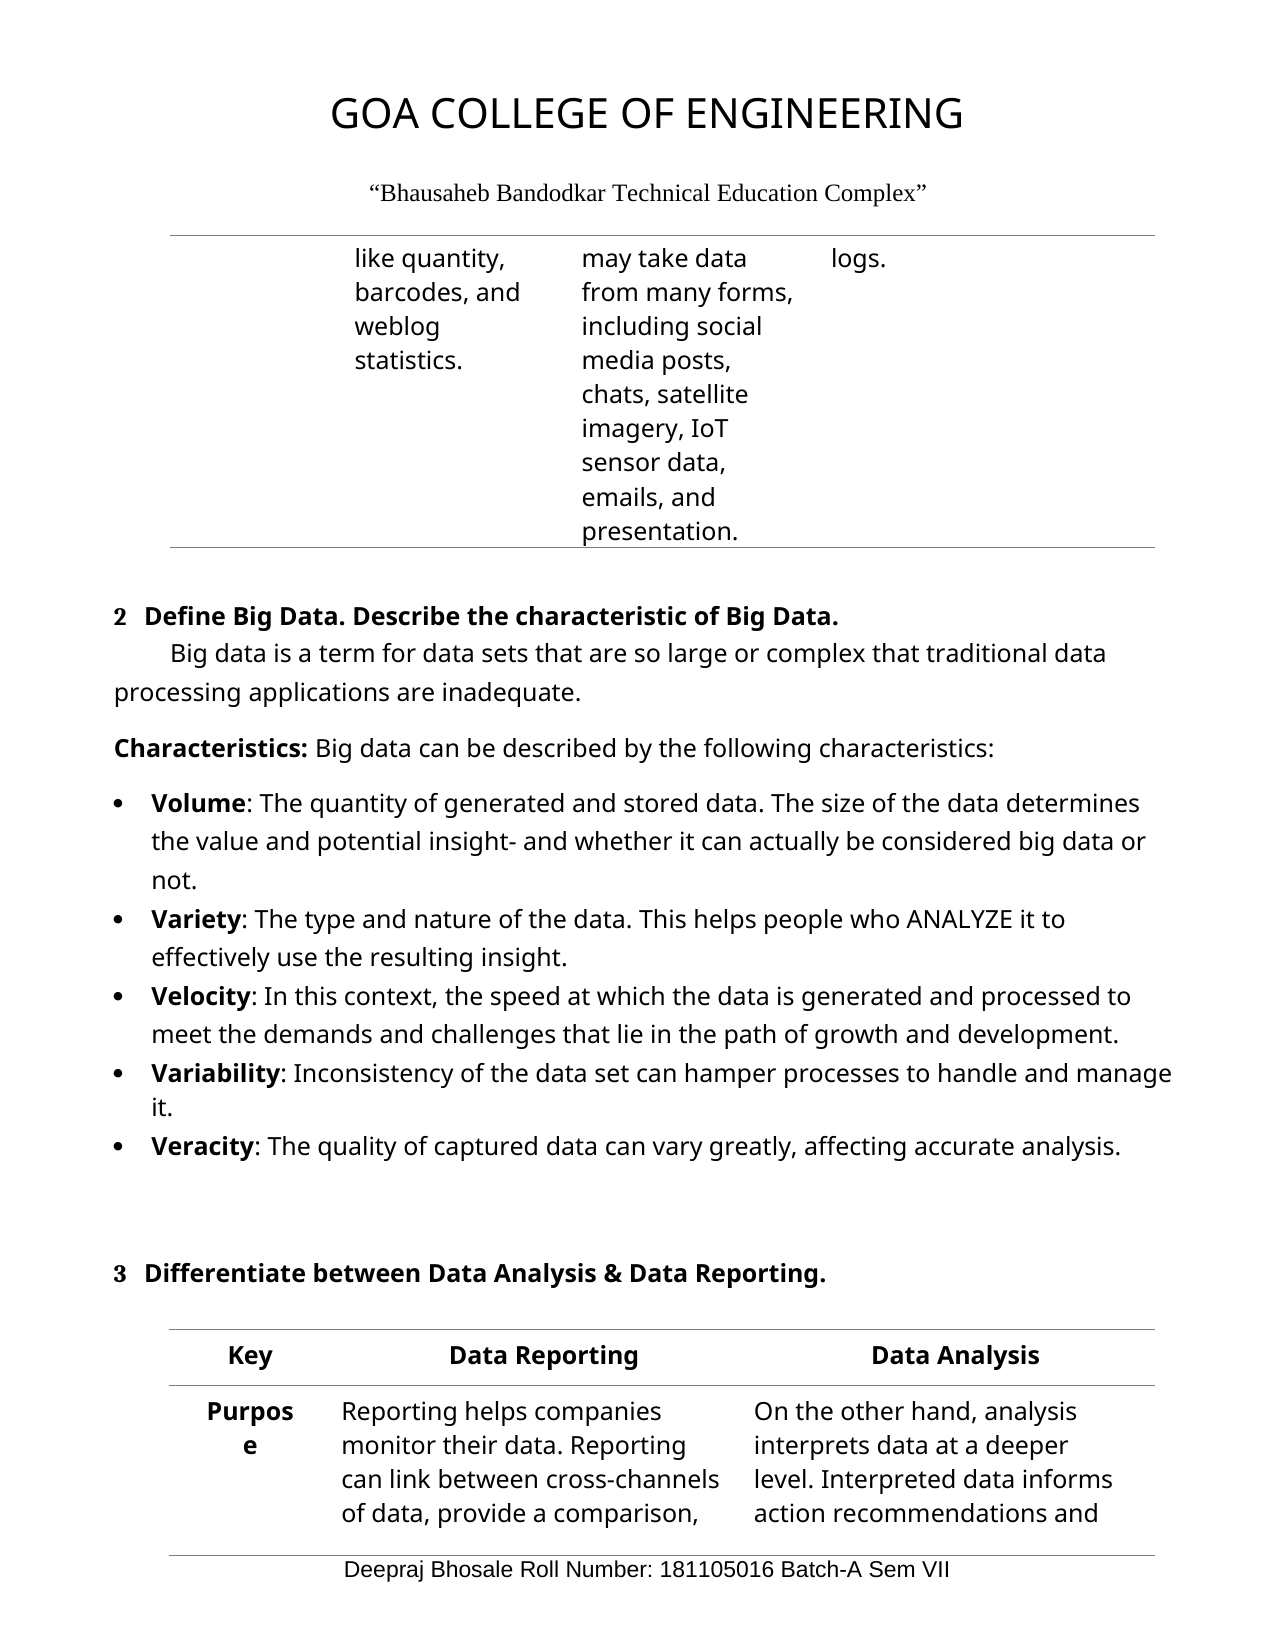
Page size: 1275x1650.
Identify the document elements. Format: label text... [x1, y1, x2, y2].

list Define Big Data. Describe the characteristic of Big Data. [113, 599, 1191, 633]
list Veracity: The quality of captured data can vary greatly, affecting accurate analysis. [113, 1128, 1191, 1162]
list Variability: Inconsistency of the data set can hamper processes to handle and manage it. [113, 1056, 1191, 1124]
table_cell On the other hand, analysis interprets data at a deeper level. Interpreted data informs action recommendations and [739, 1386, 1155, 1555]
list Velocity: In this context, the speed at which the data is generated and processed to meet the demands and challenges that lie in the path of growth and development. [113, 978, 1135, 1051]
list Volume: The quantity of generated and stored data. The size of the data determines the value and potential insight- and whether it can actually be considered big data or not. [113, 786, 1148, 897]
table_cell logs. [817, 236, 1155, 547]
table_cell Reporting helps companies monitor their data. Reporting can link between cross-channels of data, provide a comparison, [319, 1386, 739, 1555]
table_header Data Reporting [319, 1330, 739, 1385]
table_cell like quantity, barcodes, and weblog statistics. [343, 236, 566, 547]
table_header Data Analysis [739, 1330, 1155, 1385]
subtitle Differentiate between Data Analysis & Data Reporting. [113, 1255, 1191, 1289]
table_cell [170, 236, 343, 547]
table_cell may take data from many forms, including social media posts, chats, satellite imagery, IoT sensor data, emails, and presentation. [566, 236, 817, 547]
list Variety: The type and nature of the data. This helps people who ANALYZE it to effectively use the resulting insight. [113, 901, 1148, 974]
table_cell Purpose [169, 1386, 319, 1555]
text Big data is a term for data sets that are so large or complex that traditional data processing applications are inadequate. [113, 635, 1137, 708]
table_header Key [169, 1330, 319, 1385]
text Characteristics: Big data can be described by the following characteristics: [113, 730, 1191, 764]
